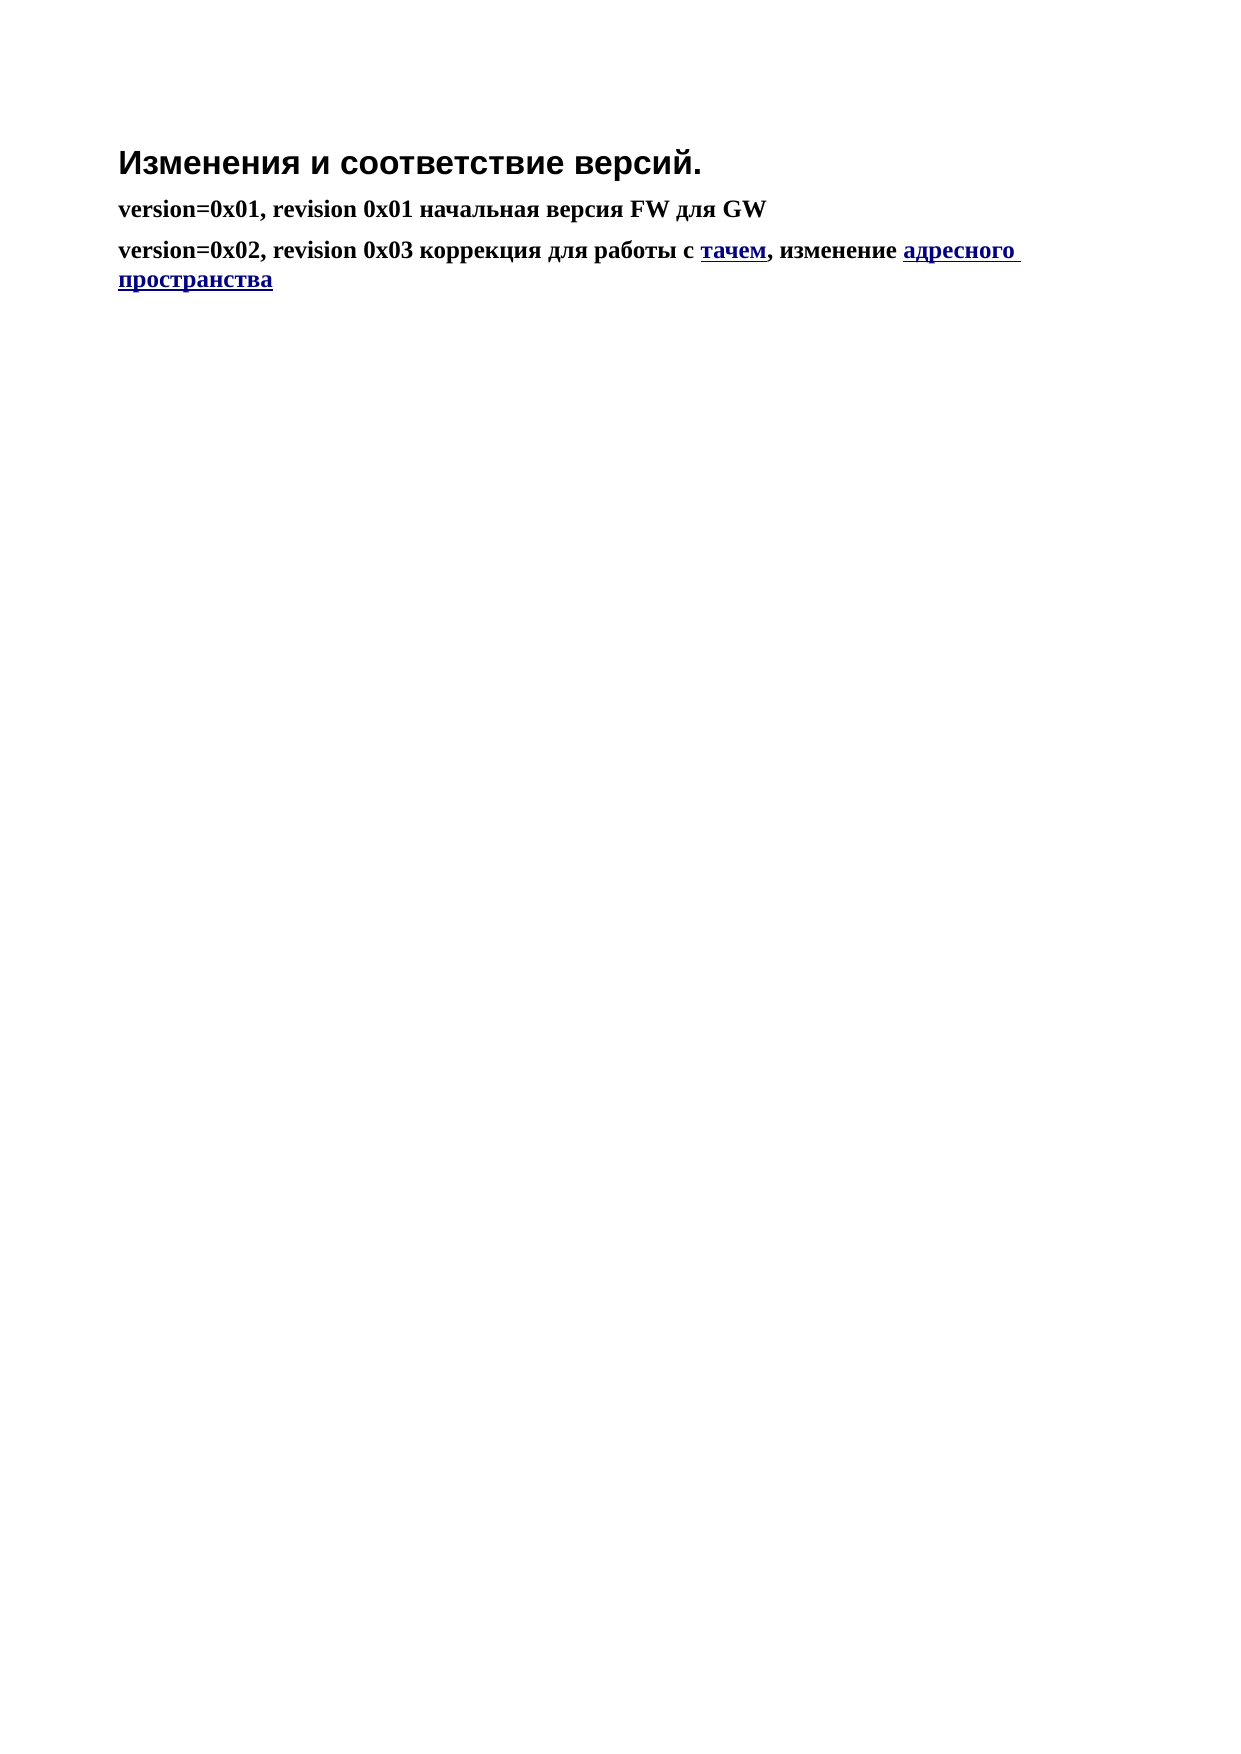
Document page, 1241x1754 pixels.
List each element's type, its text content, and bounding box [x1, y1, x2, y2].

text version=0x01, revision 0x01 начальная версия FW для GW [118, 194, 1122, 223]
subtitle Изменения и соответствие версий. [118, 143, 1122, 182]
text version=0x02, revision 0x03 коррекция для работы с тачем, изменение адресного пространства [118, 236, 1122, 293]
